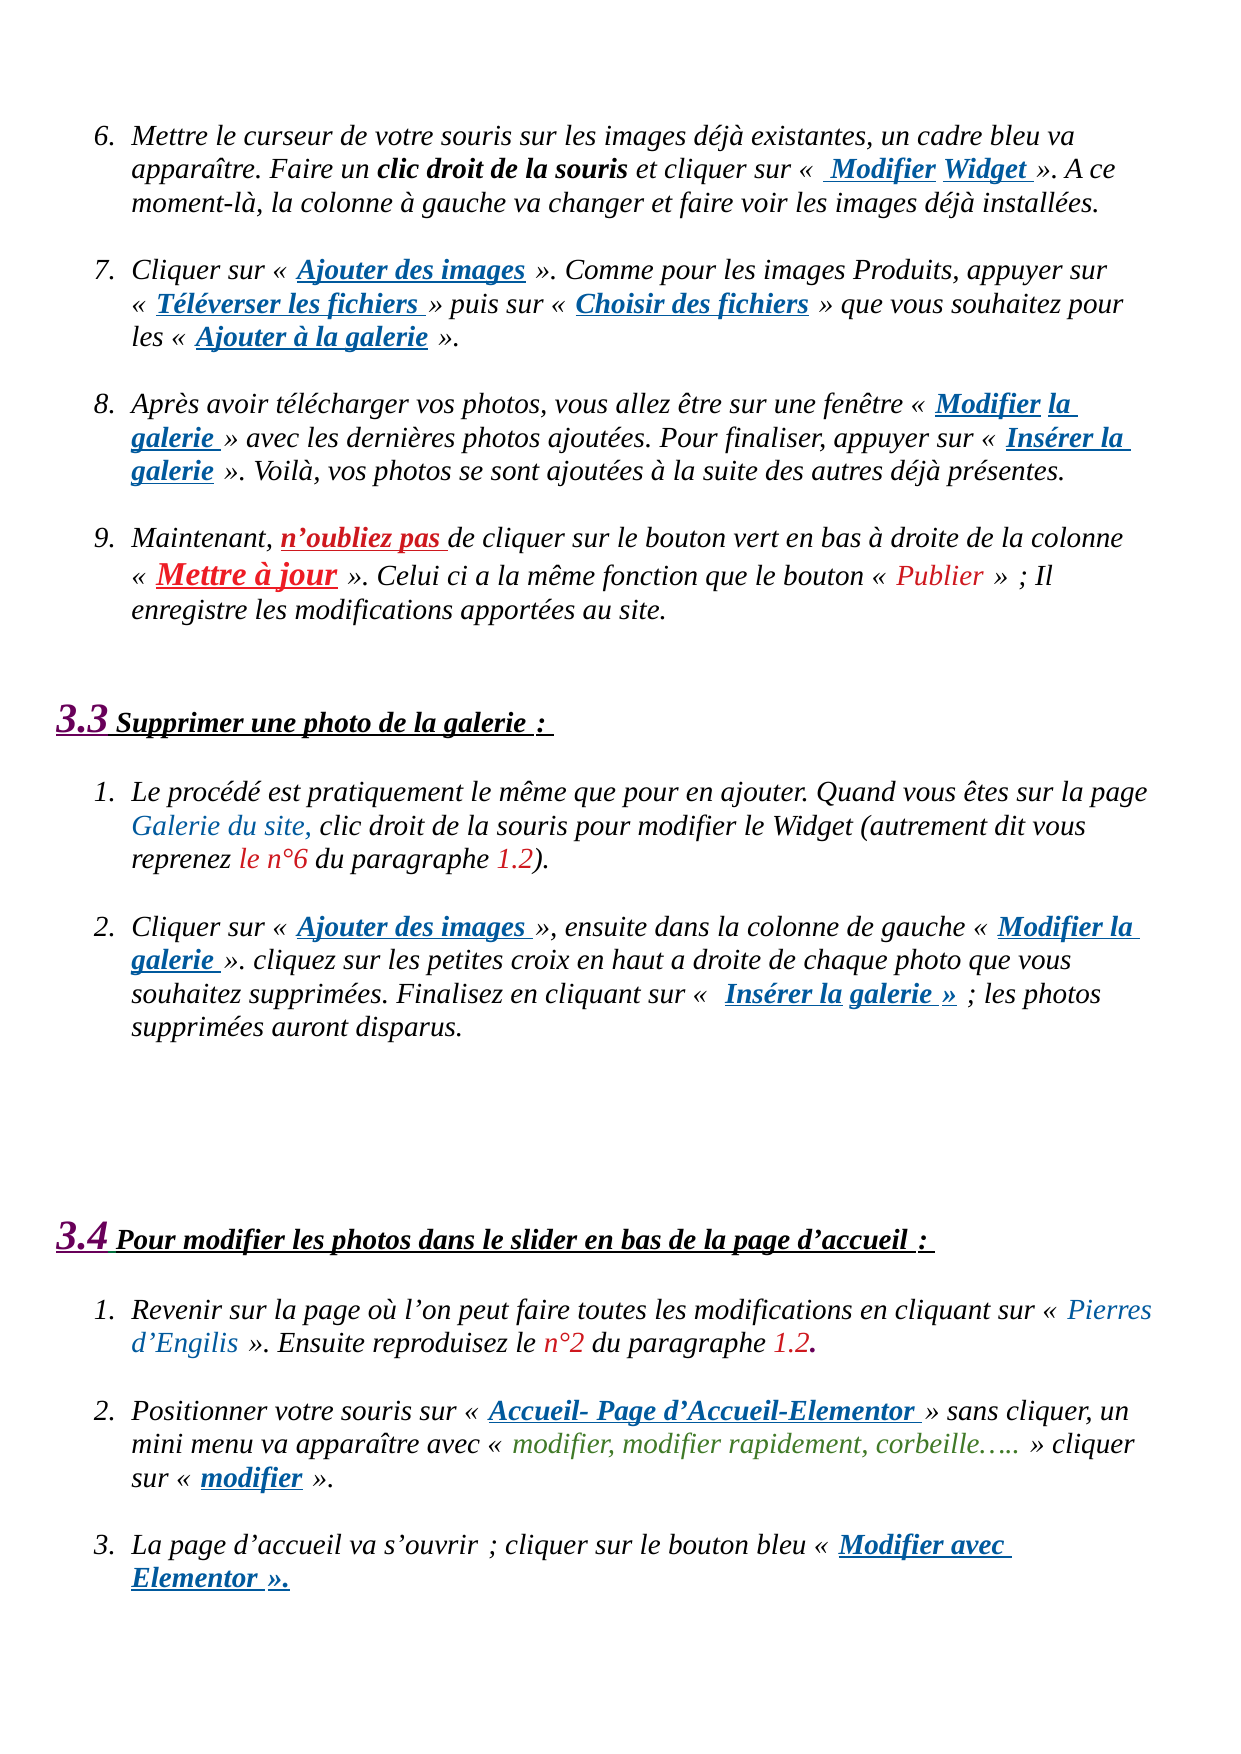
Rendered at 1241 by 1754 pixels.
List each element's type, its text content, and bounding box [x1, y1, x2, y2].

text 3.4 Pour modifier les photos dans le slider en bas de la page d’accueil : [56, 1211, 1157, 1258]
list Revenir sur la page où l’on peut faire toutes les modifications en cliquant sur « Pierres d’Engilis ». Ensuite reproduisez le n°2 du paragraphe 1.2. [94, 1292, 1157, 1359]
list Cliquer sur « Ajouter des images ». Comme pour les images Produits, appuyer sur « Téléverser les fichiers » puis sur « Choisir des fichiers » que vous souhaitez pour les « Ajouter à la galerie ». [94, 252, 1157, 353]
list Positionner votre souris sur « Accueil- Page d’Accueil-Elementor » sans cliquer, un mini menu va apparaître avec « modifier, modifier rapidement, corbeille….. » cliquer sur « modifier ». [94, 1393, 1157, 1493]
list Le procédé est pratiquement le même que pour en ajouter. Quand vous êtes sur la page Galerie du site, clic droit de la souris pour modifier le Widget (autrement dit vous reprenez le n°6 du paragraphe 1.2). [94, 774, 1157, 875]
list Mettre le curseur de votre souris sur les images déjà existantes, un cadre bleu va apparaître. Faire un clic droit de la souris et cliquer sur « Modifier Widget ». A ce moment-là, la colonne à gauche va changer et faire voir les images déjà installées. [94, 118, 1157, 219]
text 3.3 Supprimer une photo de la galerie : [56, 693, 1157, 741]
list Après avoir télécharger vos photos, vous allez être sur une fenêtre « Modifier la galerie » avec les dernières photos ajoutées. Pour finaliser, appuyer sur « Insérer la galerie ». Voilà, vos photos se sont ajoutées à la suite des autres déjà présentes. [94, 386, 1157, 487]
list Cliquer sur « Ajouter des images », ensuite dans la colonne de gauche « Modifier la galerie ». cliquez sur les petites croix en haut a droite de chaque photo que vous souhaitez supprimées. Finalisez en cliquant sur « Insérer la galerie » ; les photos supprimées auront disparus. [94, 909, 1157, 1043]
list Maintenant, n’oubliez pas de cliquer sur le bouton vert en bas à droite de la colonne « Mettre à jour ». Celui ci a la même fonction que le bouton « Publier » ; Il enregistre les modifications apportées au site. [94, 521, 1157, 626]
list La page d’accueil va s’ouvrir ; cliquer sur le bouton bleu « Modifier avec Elementor ». [94, 1527, 1157, 1594]
